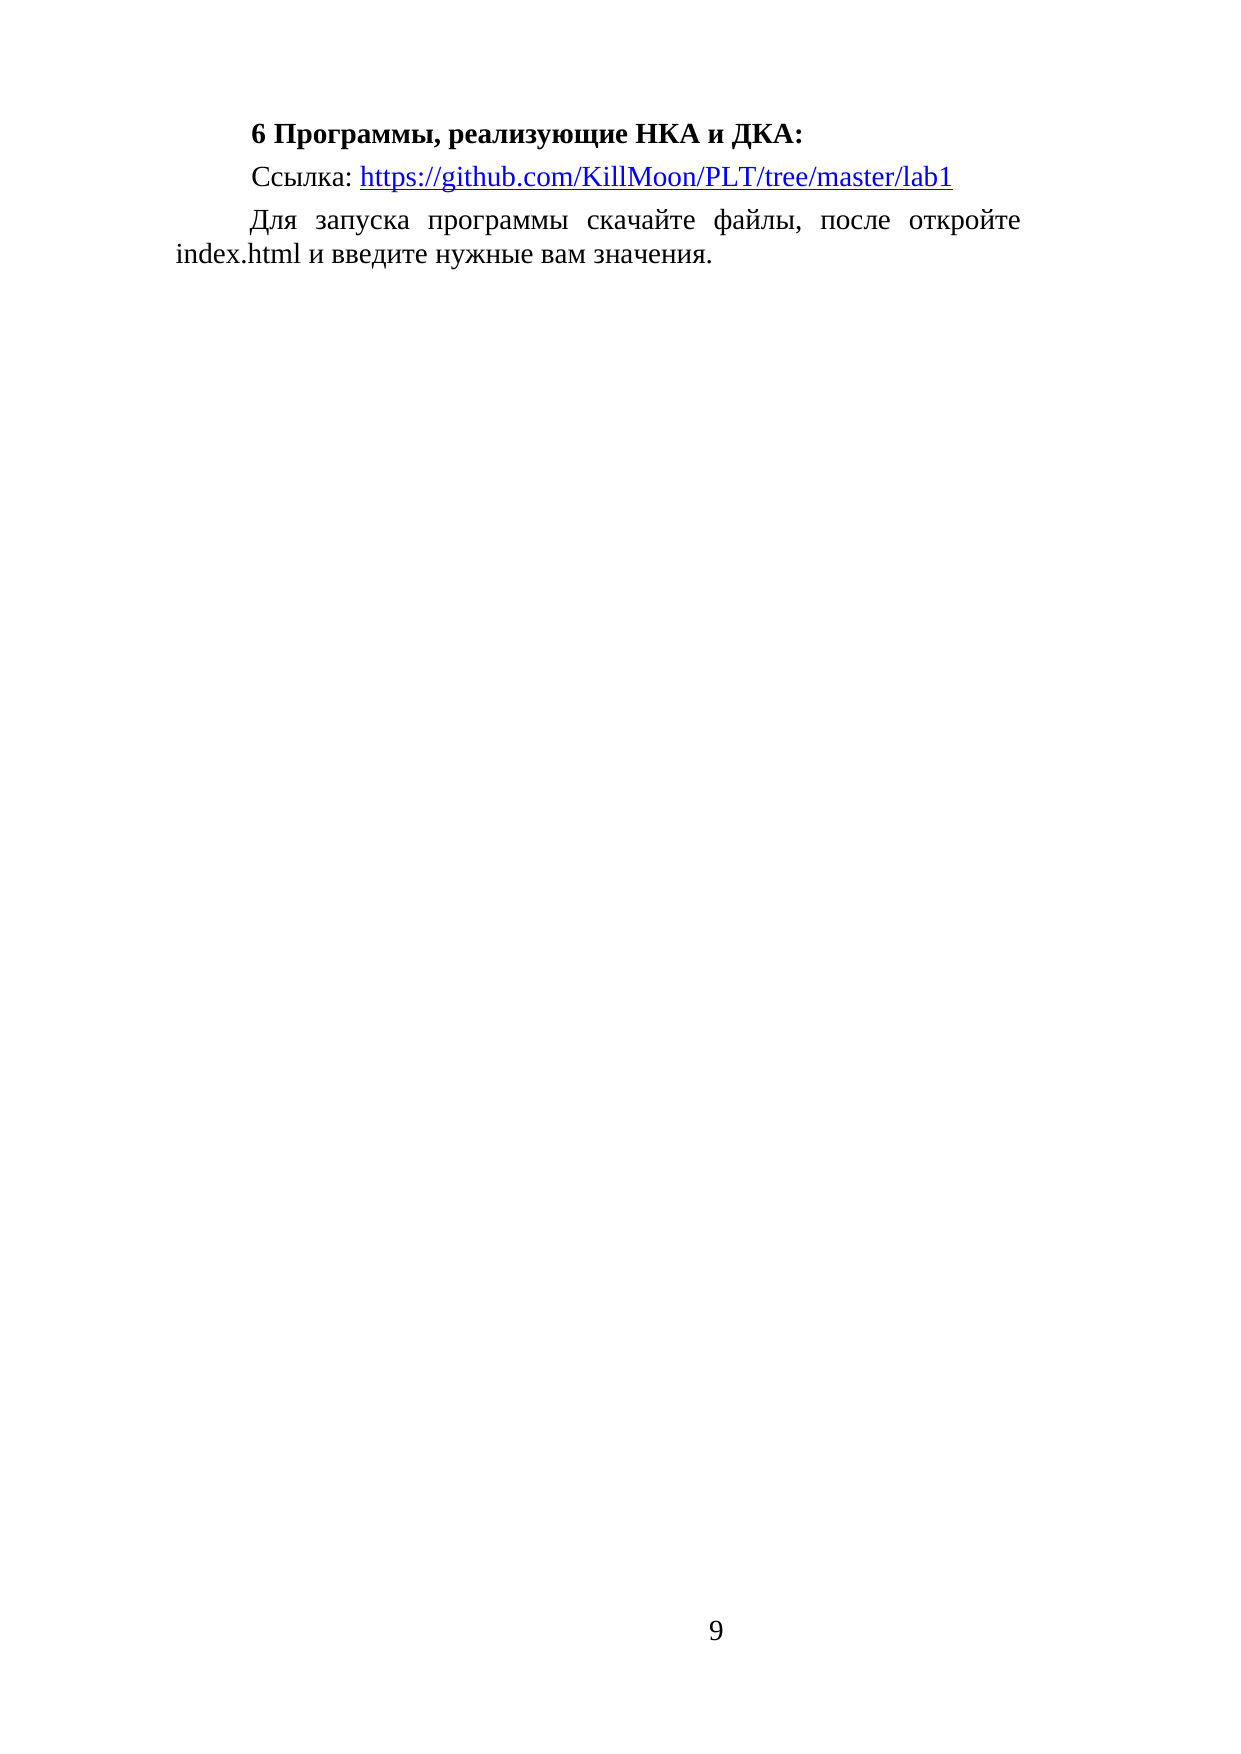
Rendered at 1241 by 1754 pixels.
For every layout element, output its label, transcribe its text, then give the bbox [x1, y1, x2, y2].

text Ссылка: https://github.com/KillMoon/PLT/tree/master/lab1 [251, 159, 1021, 193]
text Для запуска программы скачайте файлы, после откройте index.html и введите нужные вам значения. [175, 202, 1021, 269]
list Программы, реализующие НКА и ДКА: [251, 117, 1021, 150]
